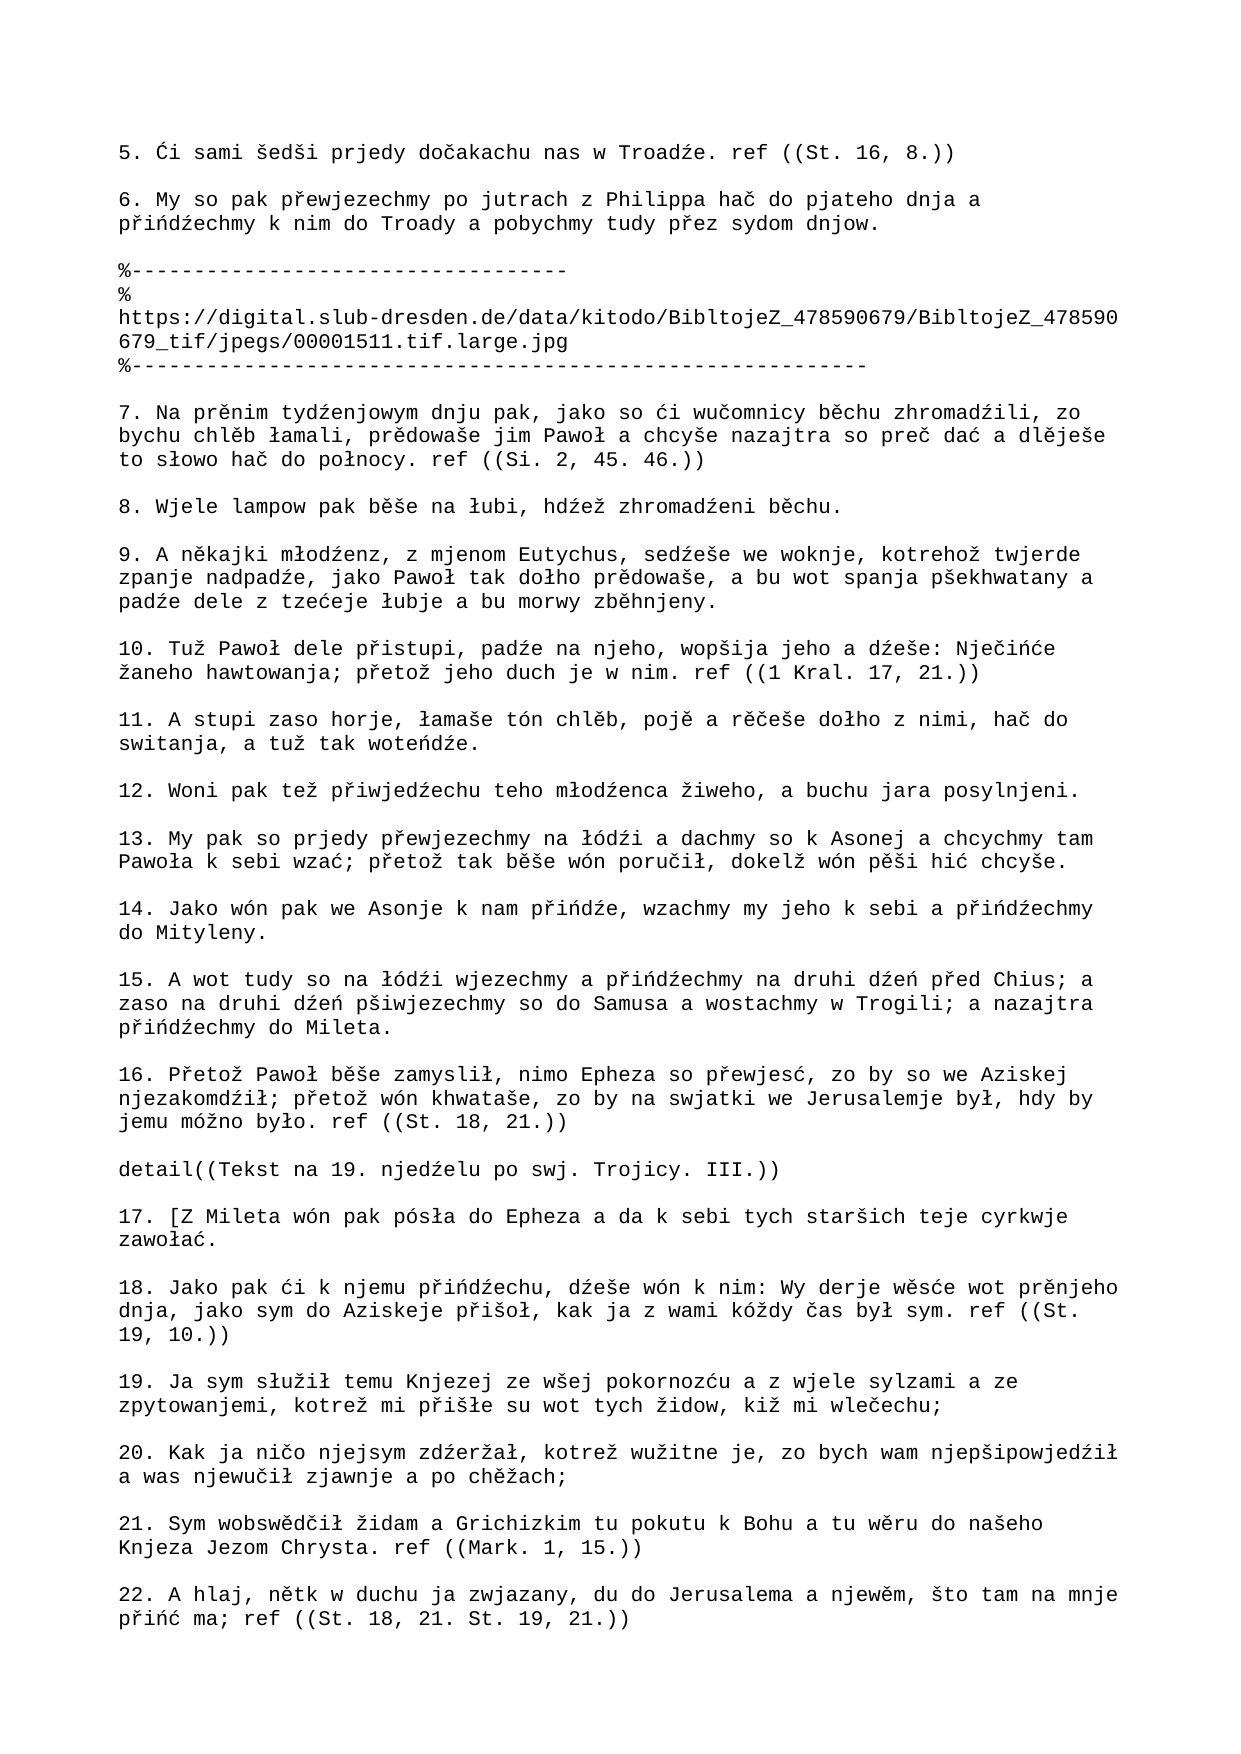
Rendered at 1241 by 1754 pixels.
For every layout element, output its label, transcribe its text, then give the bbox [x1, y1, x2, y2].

text 14. Jako wón pak we Asonje k nam přińdźe, wzachmy my jeho k sebi a přińdźechmy do Mityleny. [118, 898, 1122, 946]
text detail((Tekst na 19. njedźelu po swj. Trojicy. III.)) [118, 1158, 1122, 1182]
text 6. My so pak přewjezechmy po jutrach z Philippa hač do pjateho dnja a přińdźechmy k nim do Troady a pobychmy tudy přez sydom dnjow. [118, 189, 1122, 236]
text 10. Tuž Pawoł dele přistupi, padźe na njeho, wopšija jeho a dźeše: Nječińće žaneho hawtowanja; přetož jeho duch je w nim. ref ((1 Kral. 17, 21.)) [118, 638, 1122, 686]
text 7. Na prěnim tydźenjowym dnju pak, jako so ći wučomnicy běchu zhromadźili, zo bychu chlěb łamali, prědowaše jim Pawoł a chcyše nazajtra so preč dać a dlěješe to słowo hač do połnocy. ref ((Si. 2, 45. 46.)) [118, 402, 1122, 473]
text 21. Sym wobswědčił židam a Grichizkim tu pokutu k Bohu a tu wěru do našeho Knjeza Jezom Chrysta. ref ((Mark. 1, 15.)) [118, 1513, 1122, 1561]
text 18. Jako pak ći k njemu přińdźechu, dźeše wón k nim: Wy derje wěsće wot prěnjeho dnja, jako sym do Aziskeje přišoł, kak ja z wami kóždy čas był sym. ref ((St. 19, 10.)) [118, 1277, 1122, 1348]
text 17. [Z Mileta wón pak pósła do Epheza a da k sebi tych staršich teje cyrkwje zawołać. [118, 1206, 1122, 1253]
text 11. A stupi zaso horje, łamaše tón chlěb, pojě a rěčeše dołho z nimi, hač do switanja, a tuž tak woteńdźe. [118, 709, 1122, 757]
text 22. A hlaj, nětk w duchu ja zwjazany, du do Jerusalema a njewěm, što tam na mnje přińć ma; ref ((St. 18, 21. St. 19, 21.)) [118, 1584, 1122, 1631]
text 20. Kak ja ničo njejsym zdźeržał, kotrež wužitne je, zo bych wam njepšipowjedźił a was njewučił zjawnje a po chěžach; [118, 1442, 1122, 1489]
text %----------------------------------------------------------- [118, 354, 1122, 378]
text %----------------------------------- [118, 260, 1122, 284]
text 13. My pak so prjedy přewjezechmy na łódźi a dachmy so k Asonej a chcychmy tam Pawoła k sebi wzać; přetož tak běše wón poručił, dokelž wón pěši hić chcyše. [118, 827, 1122, 875]
text 9. A někajki młodźenz, z mjenom Eutychus, sedźeše we woknje, kotrehož twjerde zpanje nadpadźe, jako Pawoł tak dołho prědowaše, a bu wot spanja pšekhwatany a padźe dele z tzećeje łubje a bu morwy zběhnjeny. [118, 544, 1122, 615]
text 12. Woni pak tež přiwjedźechu teho młodźenca žiweho, a buchu jara posylnjeni. [118, 780, 1122, 804]
text 5. Ći sami šedši prjedy dočakachu nas w Troadźe. ref ((St. 16, 8.)) [118, 142, 1122, 165]
text 16. Přetož Pawoł běše zamyslił, nimo Epheza so přewjesć, zo by so we Aziskej njezakomdźił; přetož wón khwataše, zo by na swjatki we Jerusalemje był, hdy by jemu móžno było. ref ((St. 18, 21.)) [118, 1064, 1122, 1135]
text % https://digital.slub-dresden.de/data/kitodo/BibltojeZ_478590679/BibltojeZ_478590679_tif/jpegs/00001511.tif.large.jpg [118, 284, 1122, 354]
text 8. Wjele lampow pak běše na łubi, hdźež zhromadźeni běchu. [118, 496, 1122, 520]
text 15. A wot tudy so na łódźi wjezechmy a přińdźechmy na druhi dźeń před Chius; a zaso na druhi dźeń pšiwjezechmy so do Samusa a wostachmy w Trogili; a nazajtra přińdźechmy do Mileta. [118, 969, 1122, 1040]
text 19. Ja sym słužił temu Knjezej ze wšej pokornozću a z wjele sylzami a ze zpytowanjemi, kotrež mi přišłe su wot tych židow, kiž mi wlečechu; [118, 1371, 1122, 1419]
